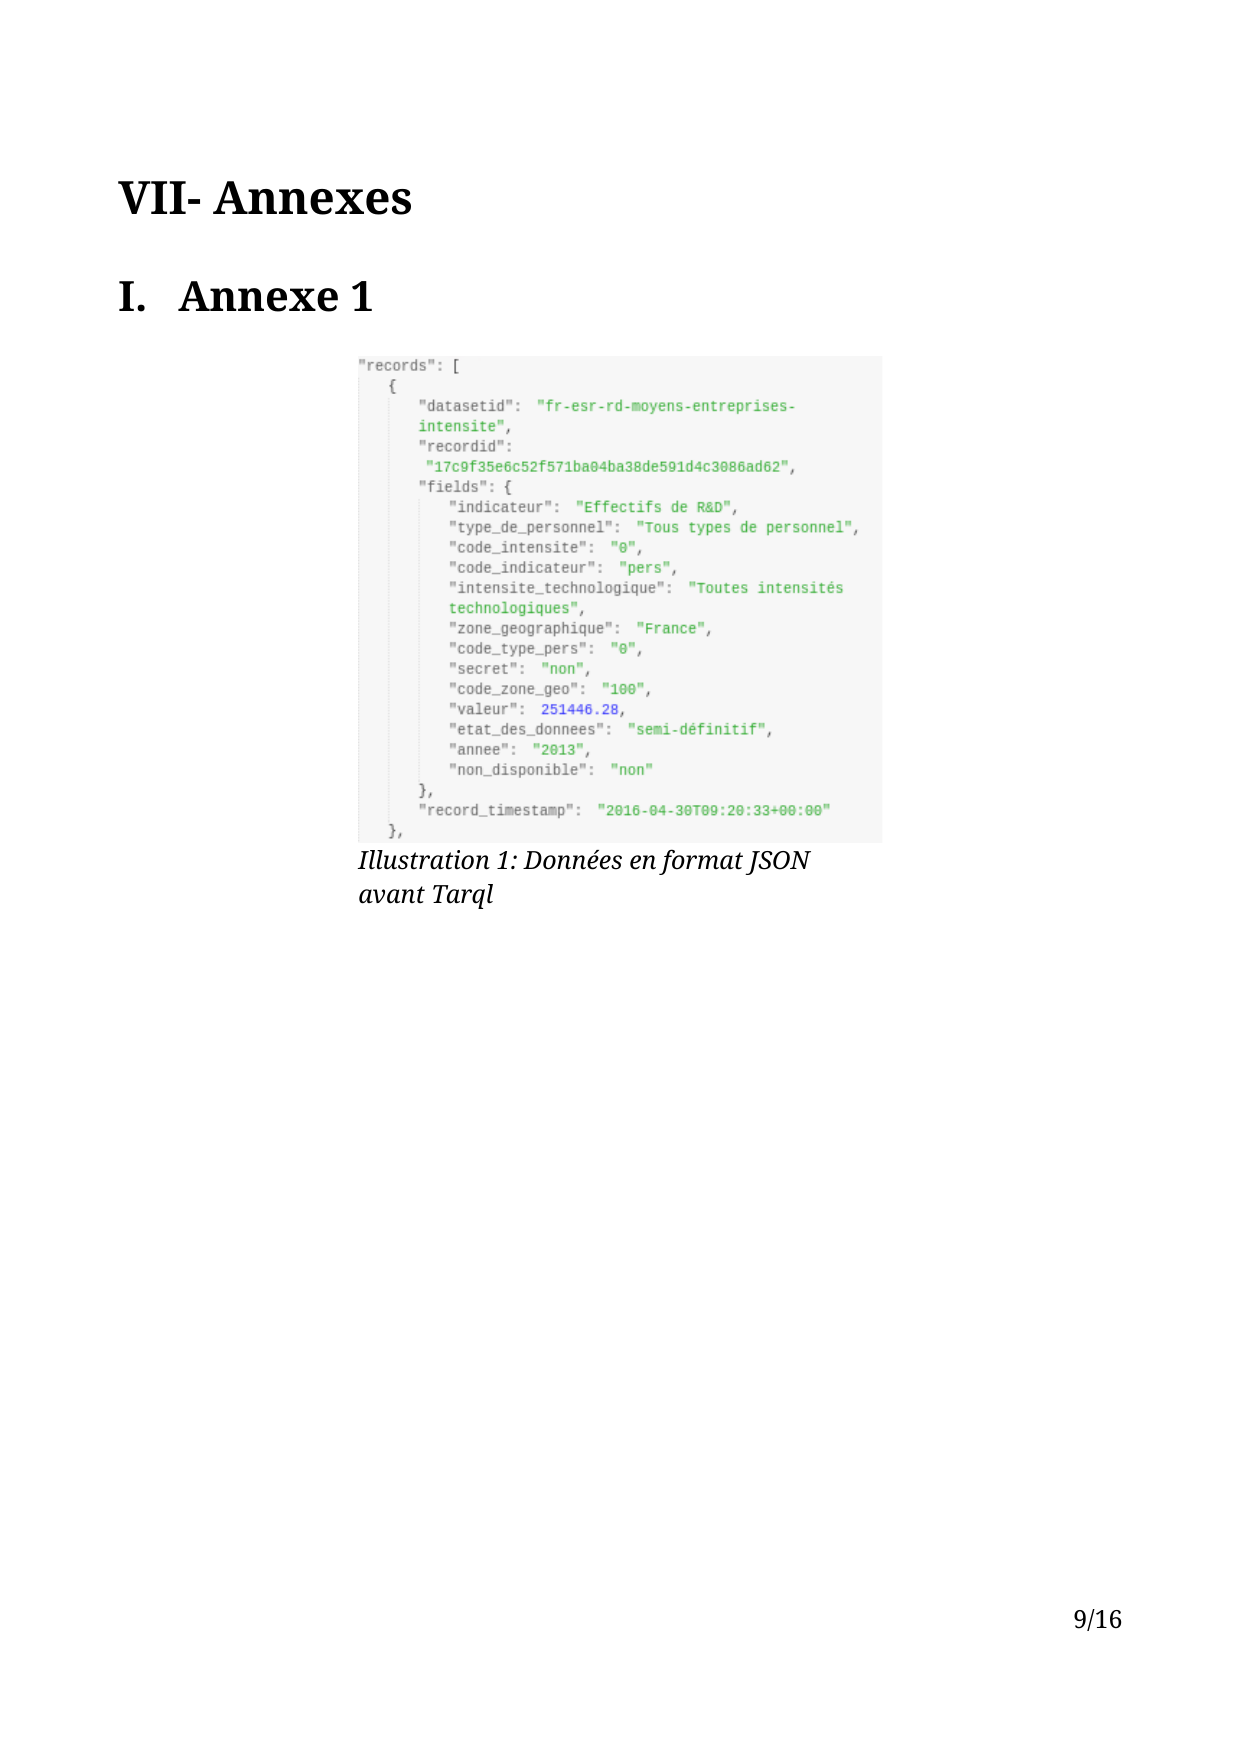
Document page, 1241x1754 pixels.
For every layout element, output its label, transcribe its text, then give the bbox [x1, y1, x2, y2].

picture [358, 356, 883, 843]
text Illustration 1: Données en format JSON avant Tarql [358, 843, 882, 911]
subtitle VII- Annexes [118, 165, 1122, 228]
subtitle Annexe 1 [118, 266, 1122, 323]
